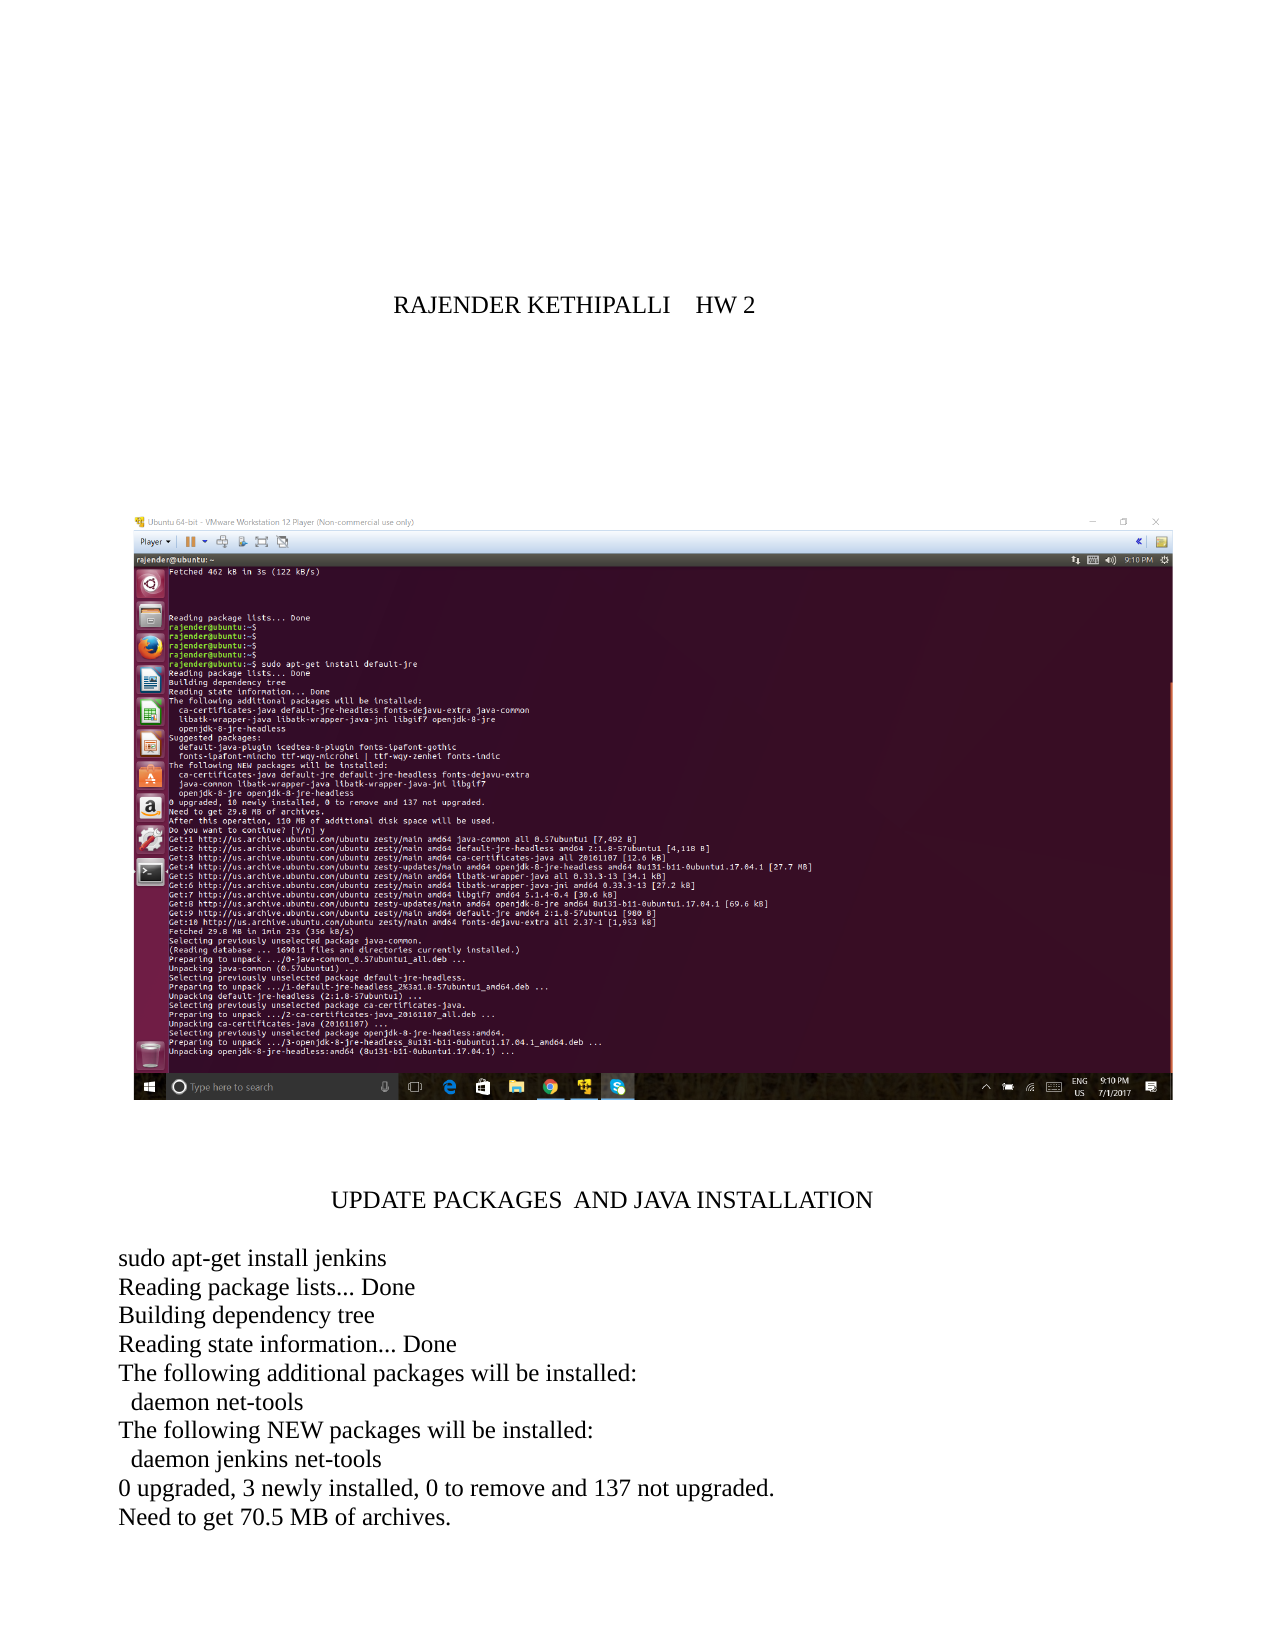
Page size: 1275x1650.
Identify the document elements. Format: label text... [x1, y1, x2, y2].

text daemon net-tools [118, 1387, 1157, 1416]
text Building dependency tree [118, 1301, 1157, 1329]
text Reading state information... Done [118, 1329, 1157, 1358]
text UPDATE PACKAGES AND JAVA INSTALLATION [118, 1186, 1157, 1214]
text The following additional packages will be installed: [118, 1358, 1157, 1387]
text Need to get 70.5 MB of archives. [118, 1502, 1157, 1531]
text Reading package lists... Done [118, 1272, 1157, 1301]
text 0 upgraded, 3 newly installed, 0 to remove and 137 not upgraded. [118, 1473, 1157, 1502]
text sudo apt-get install jenkins [118, 1243, 1157, 1272]
picture [133, 515, 1173, 1100]
text daemon jenkins net-tools [118, 1444, 1157, 1473]
text The following NEW packages will be installed: [118, 1416, 1157, 1444]
text RAJENDER KETHIPALLI HW 2 [118, 291, 1157, 319]
